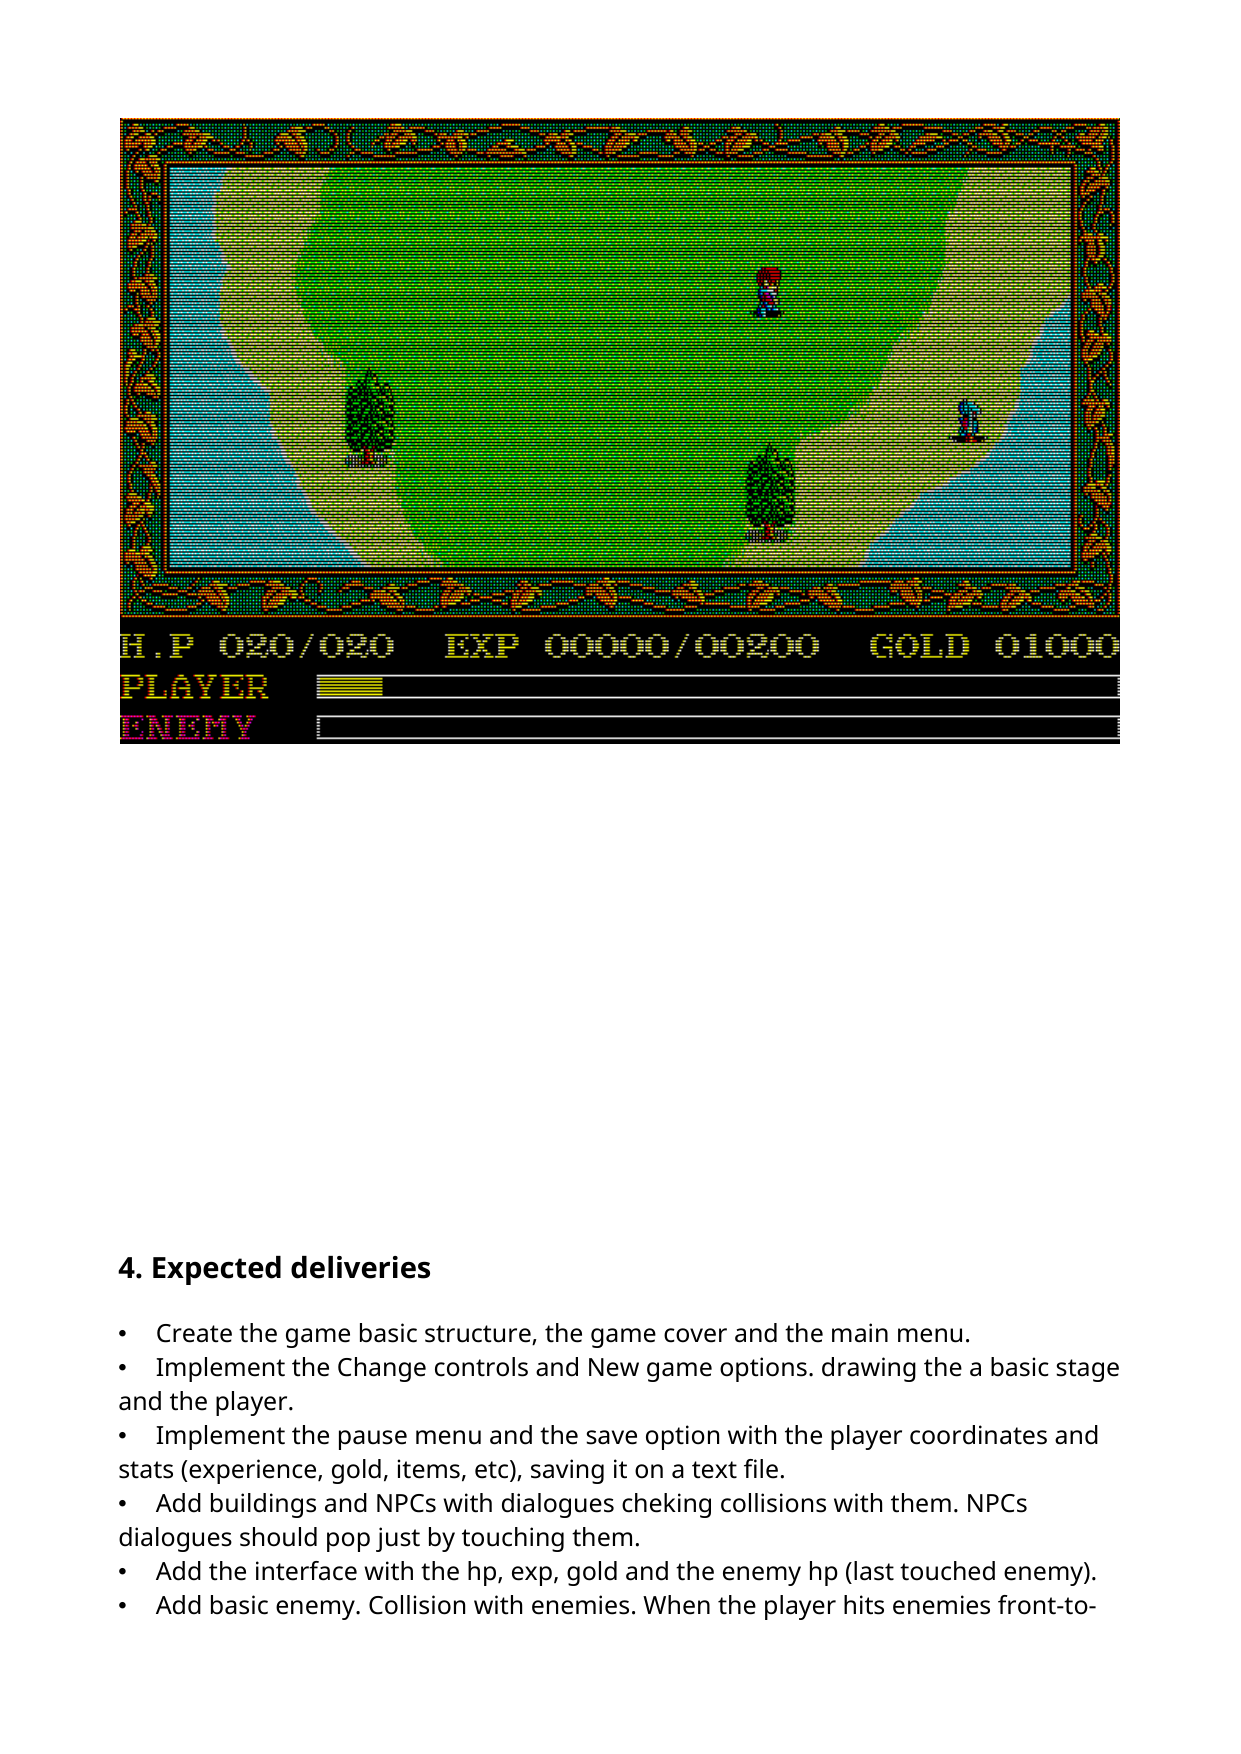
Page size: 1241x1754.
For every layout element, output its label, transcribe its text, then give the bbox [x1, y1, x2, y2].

list Add buildings and NPCs with dialogues cheking collisions with them. NPCs dialogues should pop just by touching them. [81, 1486, 1122, 1554]
list Implement the Change controls and New game options. drawing the a basic stage and the player. [81, 1349, 1122, 1417]
list Implement the pause menu and the save option with the player coordinates and stats (experience, gold, items, etc), saving it on a text file. [81, 1417, 1122, 1486]
list Add basic enemy. Collision with enemies. When the player hits enemies front-to- [81, 1588, 1122, 1622]
list Add the interface with the hp, exp, gold and the enemy hp (last touched enemy). [81, 1554, 1122, 1588]
text 4. Expected deliveries [118, 1247, 1122, 1287]
list Create the game basic structure, the game cover and the main menu. [81, 1315, 1122, 1349]
